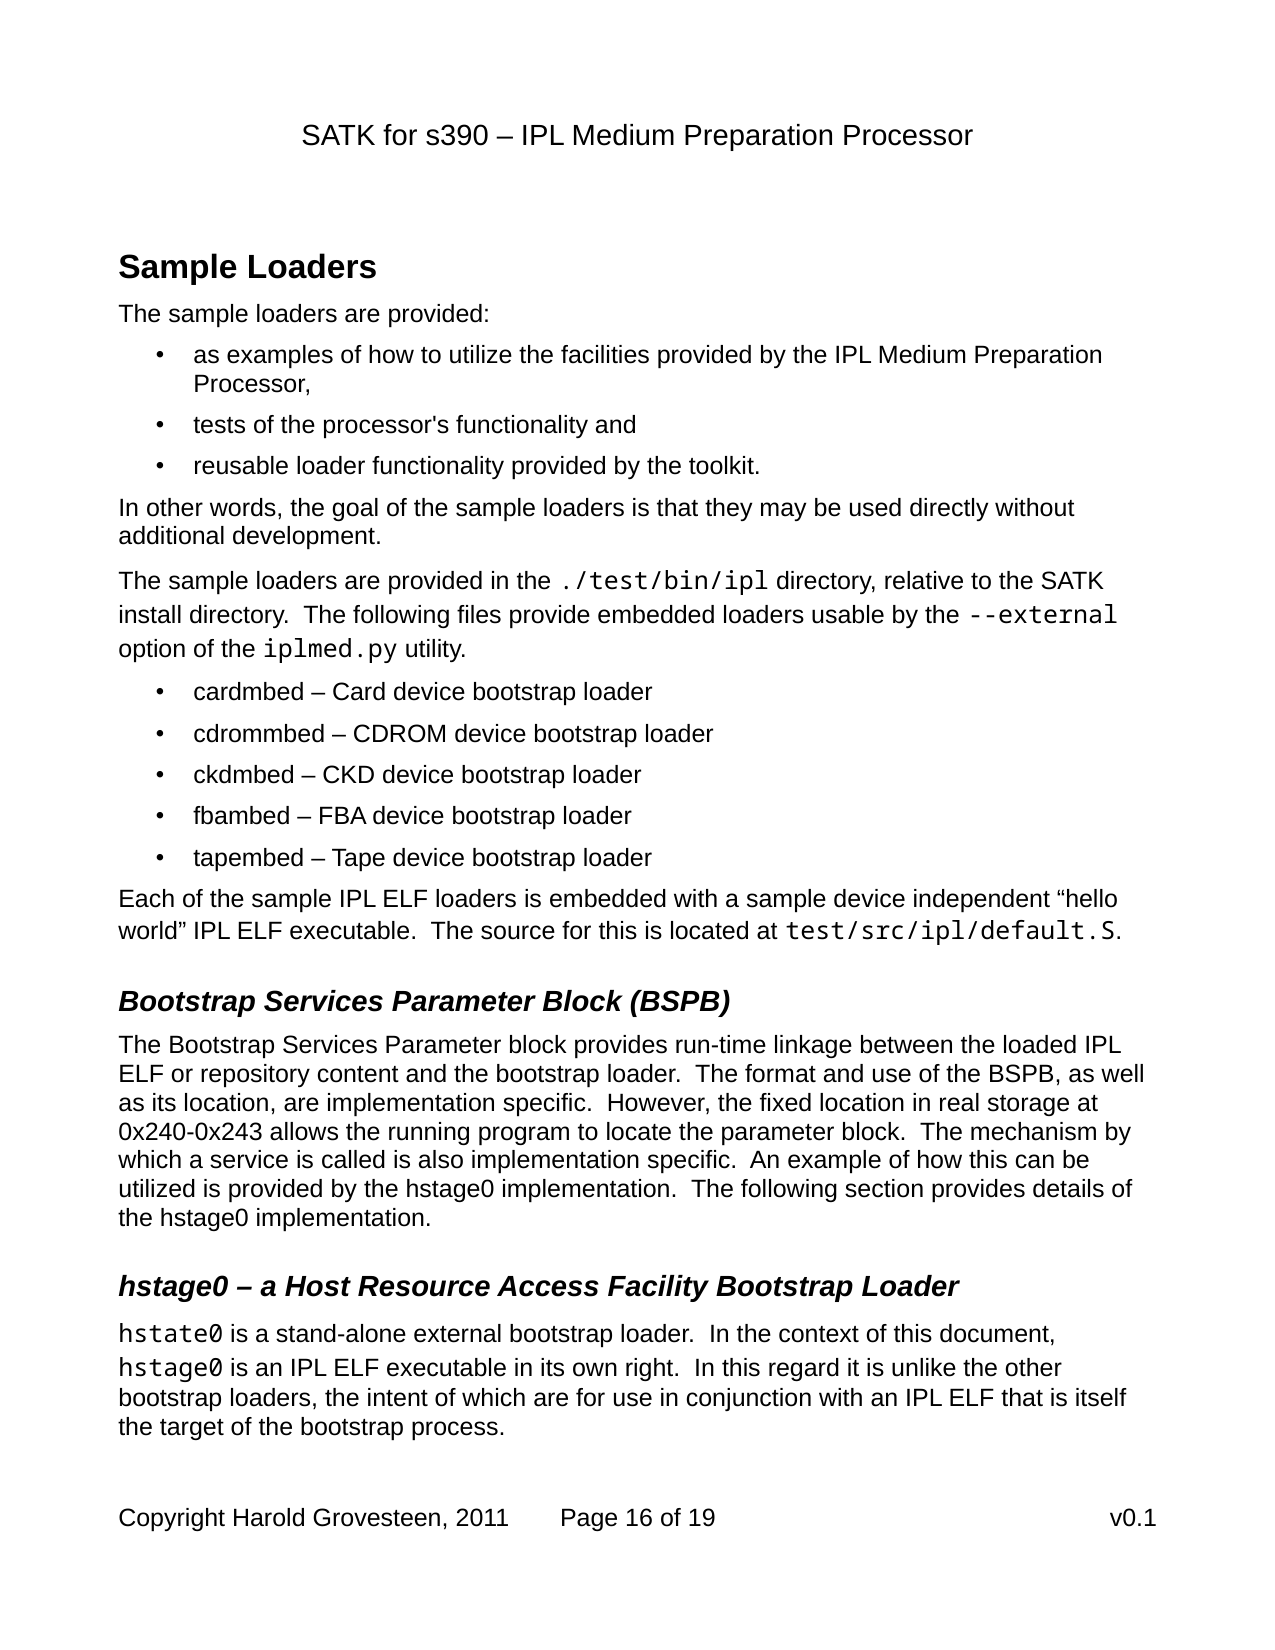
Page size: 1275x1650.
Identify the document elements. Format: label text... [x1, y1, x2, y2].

subtitle Bootstrap Services Parameter Block (BSPB) [118, 984, 1157, 1018]
list cardmbed – Card device bootstrap loader [156, 677, 1157, 706]
subtitle hstage0 – a Host Resource Access Facility Bootstrap Loader [118, 1269, 1157, 1303]
list reusable loader functionality provided by the toolkit. [156, 451, 1157, 480]
list as examples of how to utilize the facilities provided by the IPL Medium Preparation Processor, [156, 340, 1157, 397]
list fbambed – FBA device bootstrap loader [156, 801, 1157, 830]
text Each of the sample IPL ELF loaders is embedded with a sample device independent “hello world” IPL ELF executable. The source for this is located at test/src/ipl/default.S. [118, 884, 1157, 947]
list tests of the processor's functionality and [156, 410, 1157, 439]
text In other words, the goal of the sample loaders is that they may be used directly without additional development. [118, 493, 1157, 550]
text The sample loaders are provided: [118, 298, 1157, 327]
text The sample loaders are provided in the ./test/bin/ipl directory, relative to the SATK install directory. The following files provide embedded loaders usable by the --external option of the iplmed.py utility. [118, 563, 1157, 665]
subtitle Sample Loaders [118, 247, 1157, 286]
list tapembed – Tape device bootstrap loader [156, 843, 1157, 872]
list cdrommbed – CDROM device bootstrap loader [156, 719, 1157, 747]
text The Bootstrap Services Parameter block provides run-time linkage between the loaded IPL ELF or repository content and the bootstrap loader. The format and use of the BSPB, as well as its location, are implementation specific. However, the fixed location in real storage at 0x240-0x243 allows the running program to locate the parameter block. The mechanism by which a service is called is also implementation specific. An example of how this can be utilized is provided by the hstage0 implementation. The following section provides details of the hstage0 implementation. [118, 1030, 1157, 1232]
list ckdmbed – CKD device bootstrap loader [156, 760, 1157, 789]
text hstate0 is a stand-alone external bootstrap loader. In the context of this document, hstage0 is an IPL ELF executable in its own right. In this regard it is unlike the other bootstrap loaders, the intent of which are for use in conjunction with an IPL ELF that is itself the target of the bootstrap process. [118, 1315, 1157, 1441]
